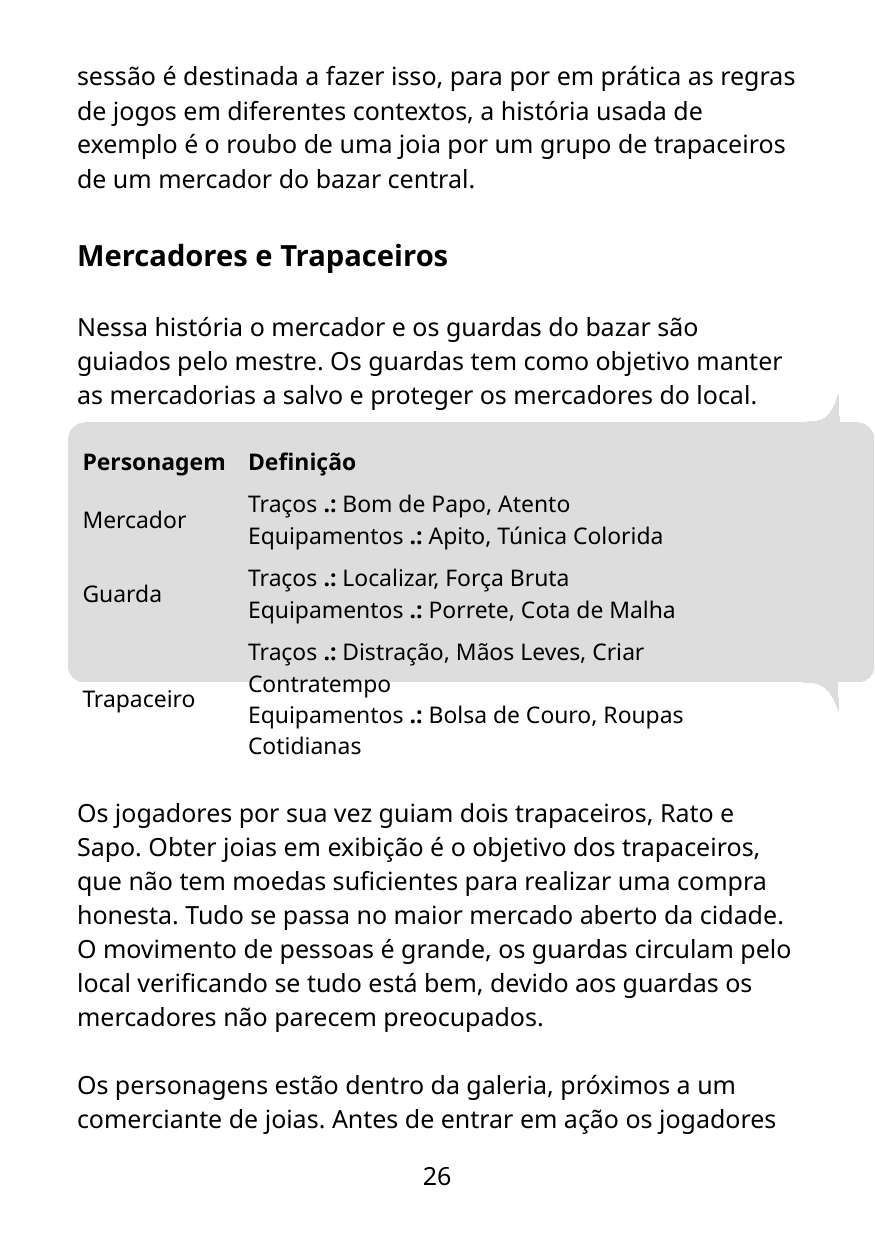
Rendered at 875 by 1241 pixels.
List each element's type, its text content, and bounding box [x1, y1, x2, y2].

text sessão é destinada a fazer isso, para por em prática as regras de jogos em diferentes contextos, a história usada de exemplo é o roubo de uma joia por um grupo de trapaceiros de um mercador do bazar central. [77, 59, 797, 195]
text Os personagens estão dentro da galeria, próximos a um comerciante de joias. Antes de entrar em ação os jogadores [77, 1068, 797, 1136]
table_cell Trapaceiro [77, 681, 242, 767]
table_cell Traços .: Distração, Mãos Leves, Criar Contratempo Equipamentos .: Bolsa de Couro, Roupas Cotidianas [242, 682, 797, 767]
text Nessa história o mercador e os guardas do bazar são guiados pelo mestre. Os guardas tem como objetivo manter as mercadorias a salvo e proteger os mercadores do local. [77, 309, 797, 412]
subtitle Mercadores e Trapaceiros [77, 235, 797, 275]
text Os jogadores por sua vez guiam dois trapaceiros, Rato e Sapo. Obter joias em exibição é o objetivo dos trapaceiros, que não tem moedas suficientes para realizar uma compra honesta. Tudo se passa no maior mercado aberto da cidade. O movimento de pessoas é grande, os guardas circulam pelo local verificando se tudo está bem, devido aos guardas os mercadores não parecem preocupados. [77, 796, 797, 1034]
